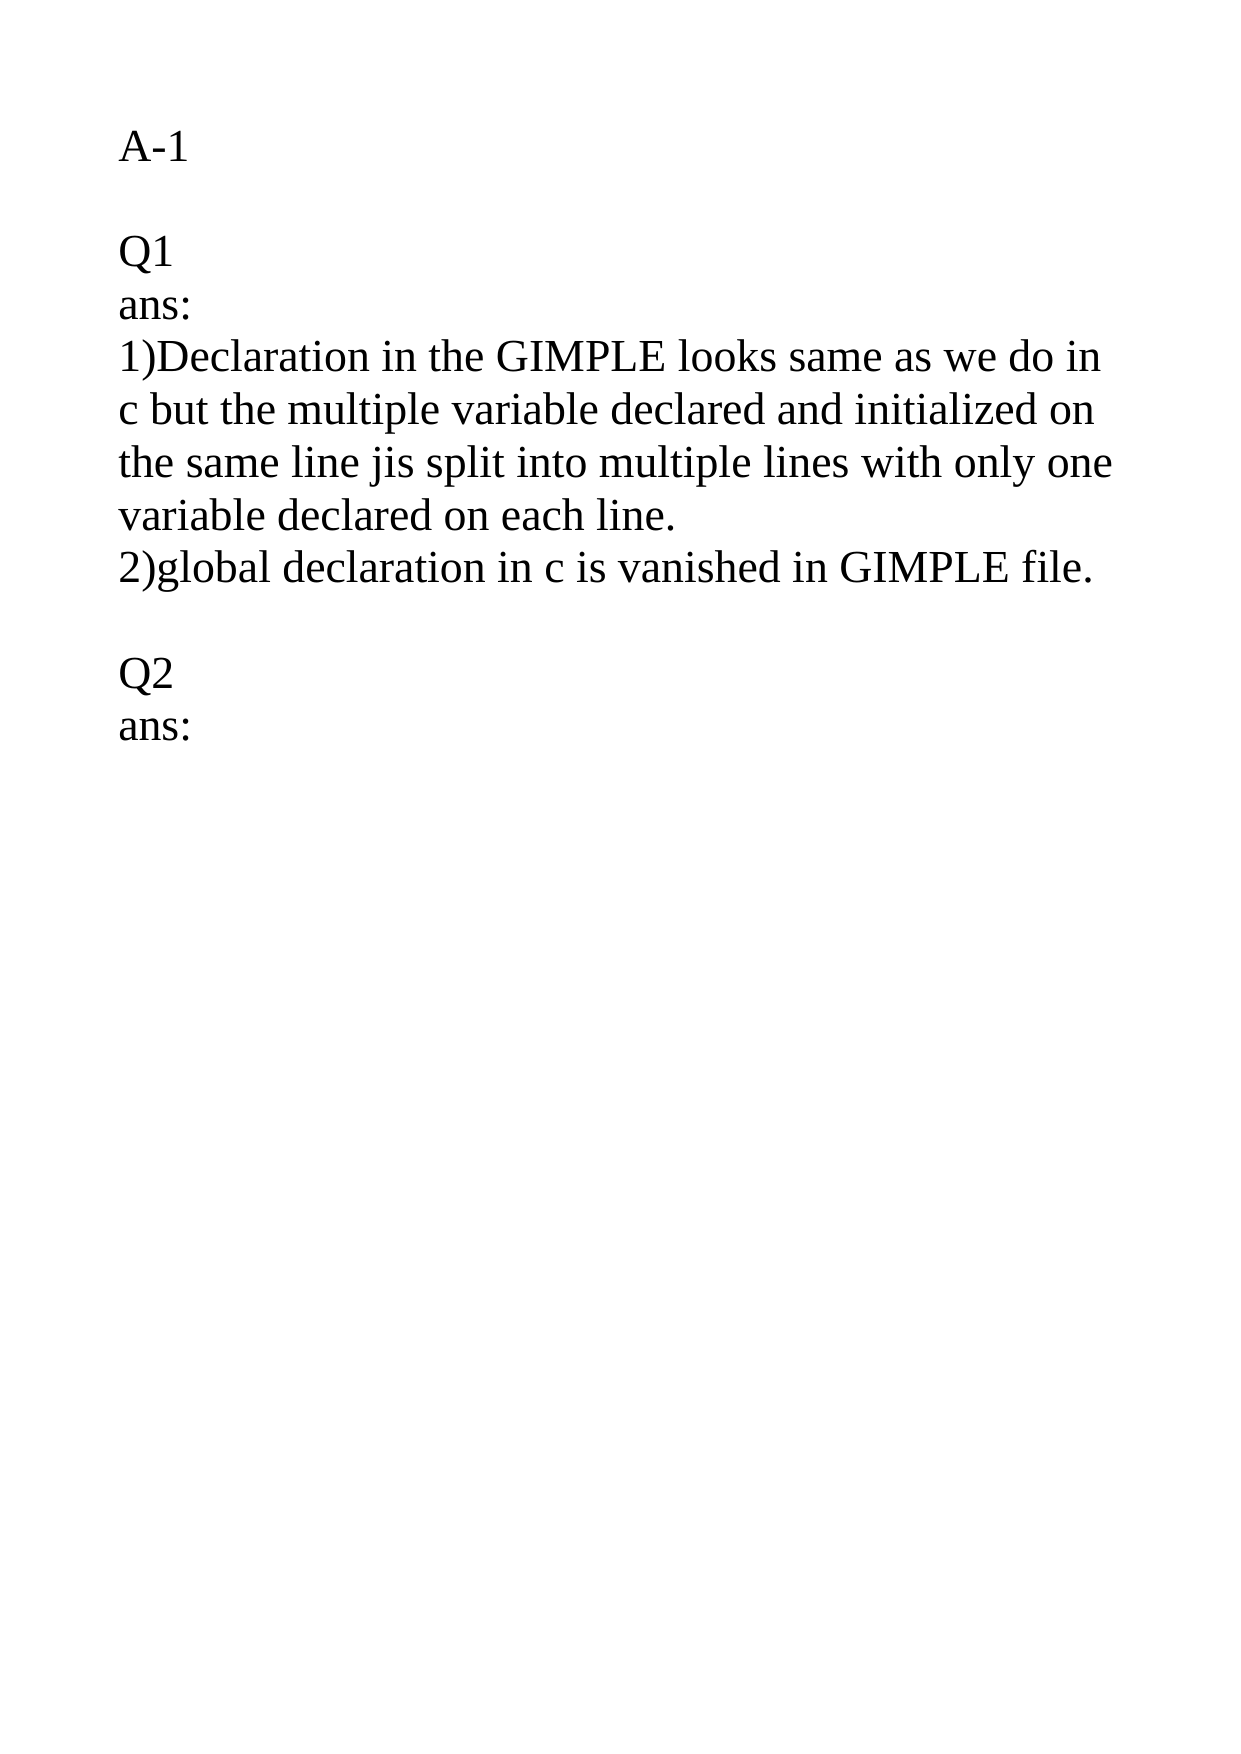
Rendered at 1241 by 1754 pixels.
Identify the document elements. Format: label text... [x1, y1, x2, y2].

text A-1 [118, 118, 1122, 171]
text 2)global declaration in c is vanished in GIMPLE file. [118, 540, 1122, 592]
text Q2 [118, 645, 1122, 698]
text ans: [118, 698, 1122, 751]
text ans: [118, 276, 1122, 329]
text 1)Declaration in the GIMPLE looks same as we do in c but the multiple variable declared and initialized on the same line jis split into multiple lines with only one variable declared on each line. [118, 329, 1122, 540]
text Q1 [118, 223, 1122, 276]
